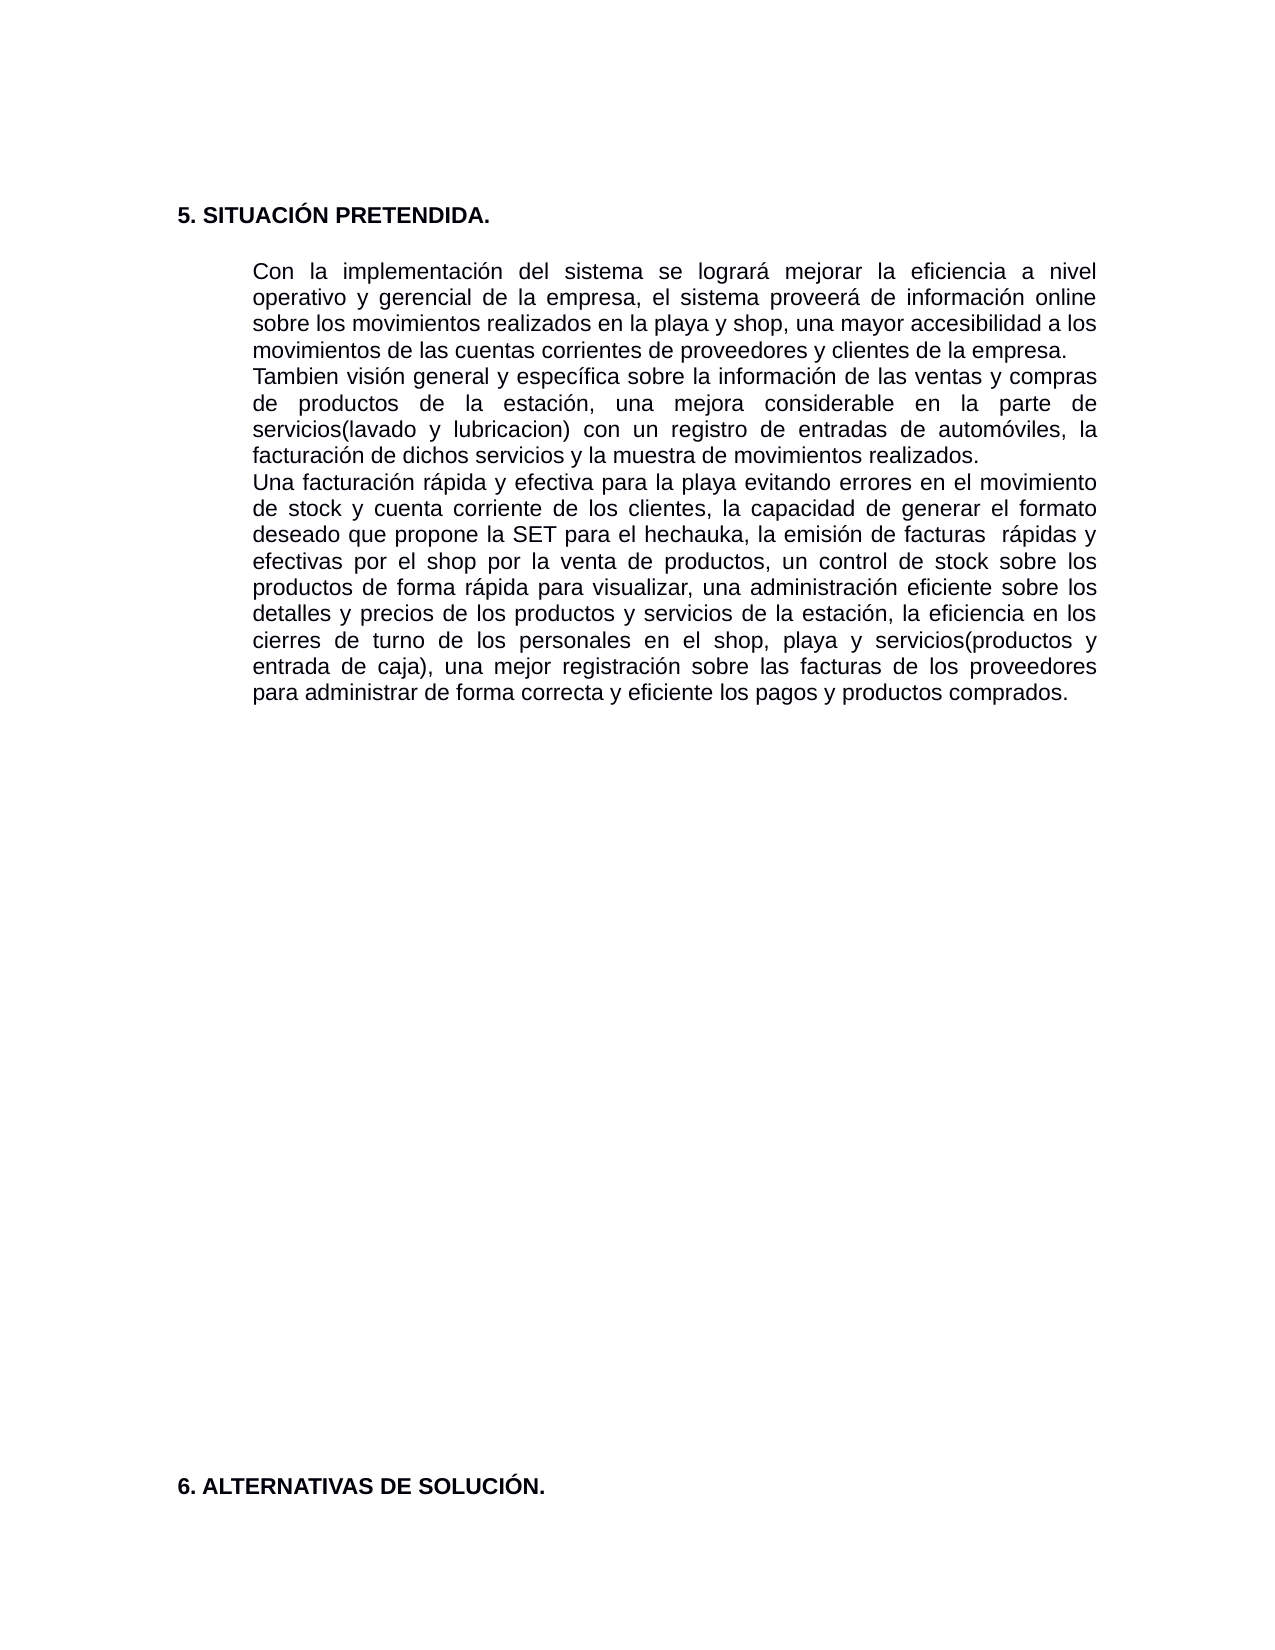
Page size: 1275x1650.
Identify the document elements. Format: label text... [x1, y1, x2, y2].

text 5. SITUACIÓN PRETENDIDA. [177, 202, 1098, 228]
text Una facturación rápida y efectiva para la playa evitando errores en el movimiento de stock y cuenta corriente de los clientes, la capacidad de generar el formato deseado que propone la SET para el hechauka, la emisión de facturas rápidas y efectivas por el shop por la venta de productos, un control de stock sobre los productos de forma rápida para visualizar, una administración eficiente sobre los detalles y precios de los productos y servicios de la estación, la eficiencia en los cierres de turno de los personales en el shop, playa y servicios(productos y entrada de caja), una mejor registración sobre las facturas de los proveedores para administrar de forma correcta y eficiente los pagos y productos comprados. [252, 467, 1098, 706]
text Tambien visión general y específica sobre la información de las ventas y compras de productos de la estación, una mejora considerable en la parte de servicios(lavado y lubricacion) con un registro de entradas de automóviles, la facturación de dichos servicios y la muestra de movimientos realizados. [252, 362, 1098, 467]
text 6. ALTERNATIVAS DE SOLUCIÓN. [177, 1472, 1098, 1499]
text Con la implementación del sistema se logrará mejorar la eficiencia a nivel operativo y gerencial de la empresa, el sistema proveerá de información online sobre los movimientos realizados en la playa y shop, una mayor accesibilidad a los movimientos de las cuentas corrientes de proveedores y clientes de la empresa. [252, 258, 1098, 362]
